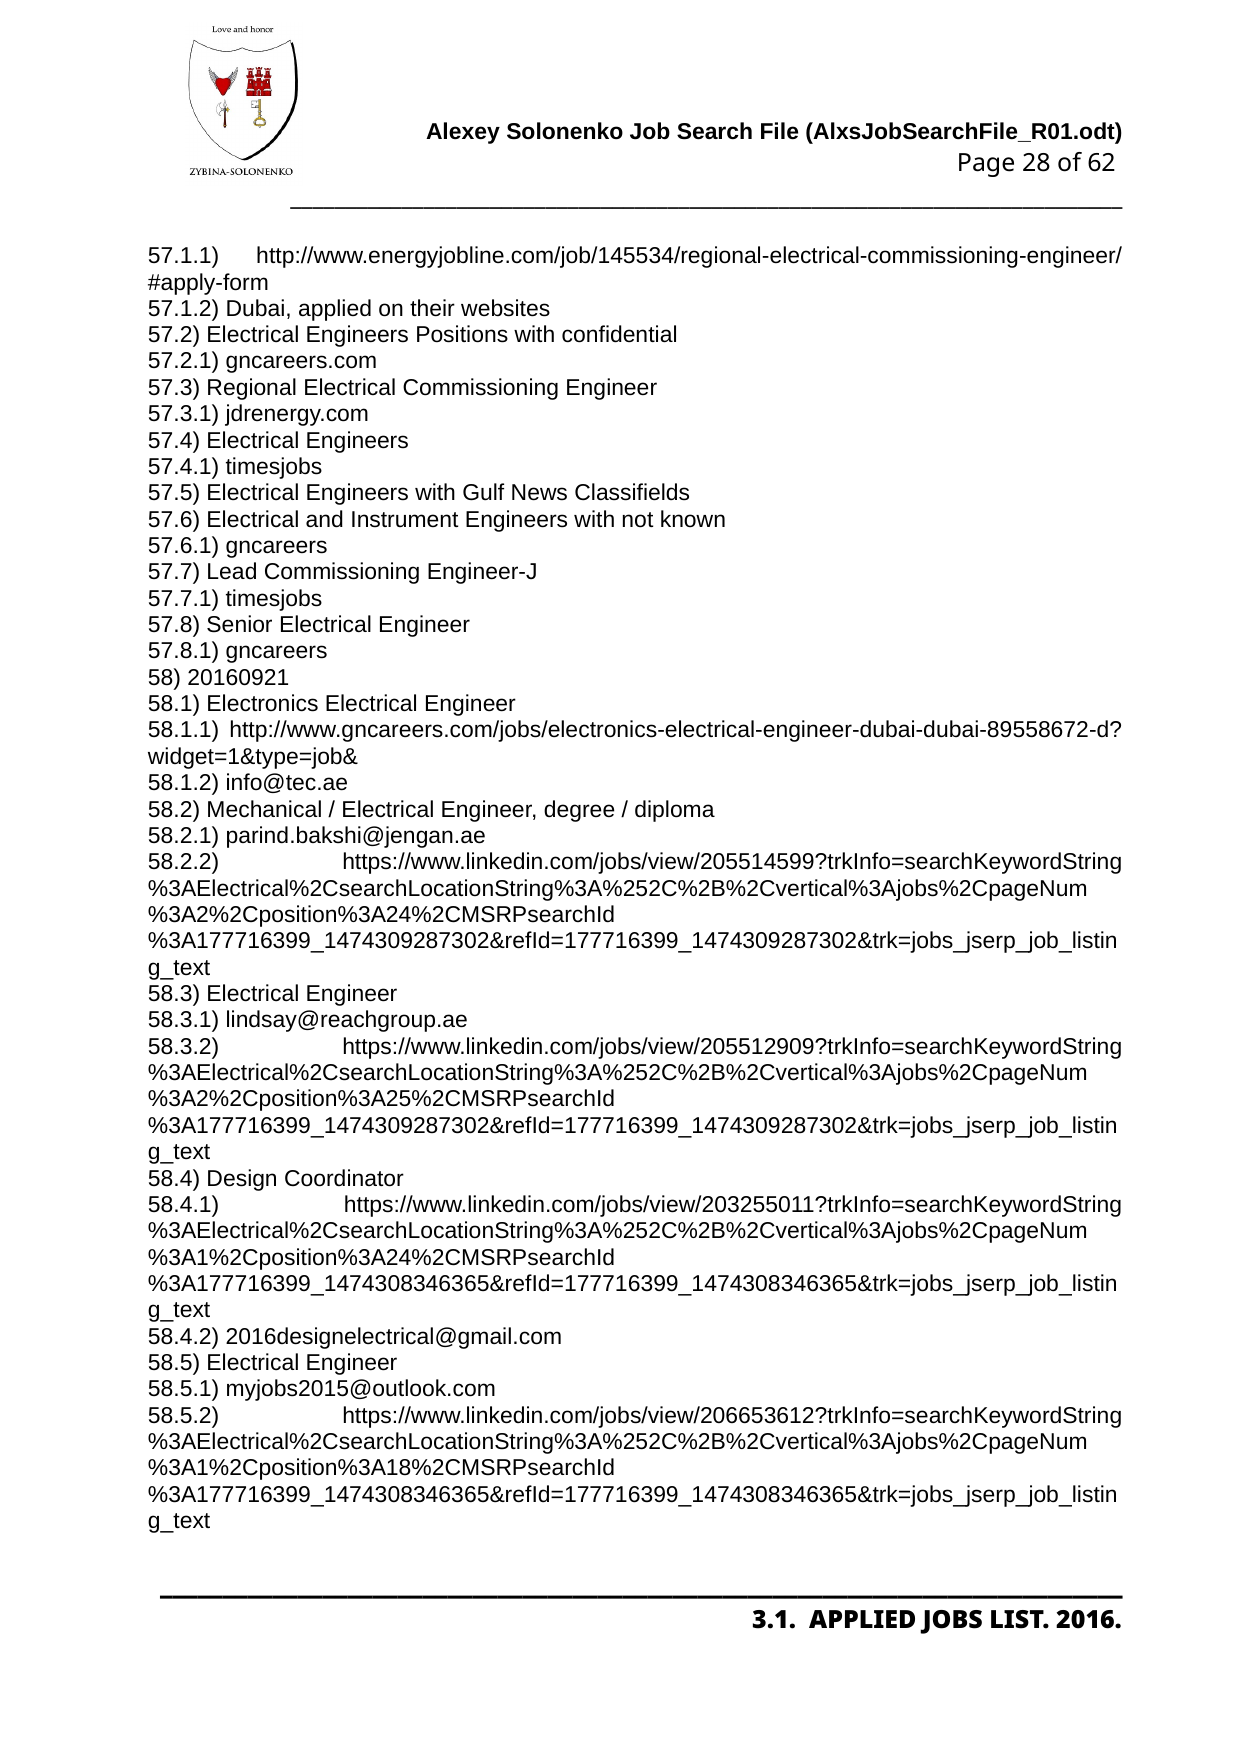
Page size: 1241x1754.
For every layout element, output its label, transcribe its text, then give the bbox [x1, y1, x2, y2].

text 57.8) Senior Electrical Engineer [148, 611, 1122, 637]
text 58.3.1) lindsay@reachgroup.ae [148, 1006, 1122, 1033]
text 58.3.2) https://www.linkedin.com/jobs/view/205512909?trkInfo=searchKeywordString%3AElectrical%2CsearchLocationString%3A%252C%2B%2Cvertical%3Ajobs%2CpageNum%3A2%2Cposition%3A25%2CMSRPsearchId%3A177716399_1474309287302&refId=177716399_1474309287302&trk=jobs_jserp_job_listing_text [148, 1033, 1122, 1164]
text 58.5.1) myjobs2015@outlook.com [148, 1375, 1122, 1402]
text 57.5) Electrical Engineers with Gulf News Classifields [148, 479, 1122, 506]
text 57.6.1) gncareers [148, 532, 1122, 558]
text 58.1) Electronics Electrical Engineer [148, 690, 1122, 716]
text 58.3) Electrical Engineer [148, 980, 1122, 1006]
text 57.4) Electrical Engineers [148, 427, 1122, 453]
text 57.2) Electrical Engineers Positions with confidential [148, 321, 1122, 347]
text 57.3) Regional Electrical Commissioning Engineer [148, 374, 1122, 400]
text 57.7.1) timesjobs [148, 585, 1122, 611]
text 58.1.1) http://www.gncareers.com/jobs/electronics-electrical-engineer-dubai-dubai-89558672-d?widget=1&type=job& [148, 716, 1122, 769]
text 58.2.1) parind.bakshi@jengan.ae [148, 822, 1122, 848]
text 58.1.2) info@tec.ae [148, 769, 1122, 796]
picture [185, 22, 303, 186]
text 58.4) Design Coordinator [148, 1164, 1122, 1191]
text 58.2.2) https://www.linkedin.com/jobs/view/205514599?trkInfo=searchKeywordString%3AElectrical%2CsearchLocationString%3A%252C%2B%2Cvertical%3Ajobs%2CpageNum%3A2%2Cposition%3A24%2CMSRPsearchId%3A177716399_1474309287302&refId=177716399_1474309287302&trk=jobs_jserp_job_listing_text [148, 848, 1122, 980]
text 57.1.2) Dubai, applied on their websites [148, 295, 1122, 321]
text 57.4.1) timesjobs [148, 453, 1122, 479]
text 57.1.1) http://www.energyjobline.com/job/145534/regional-electrical-commissioning-engineer/#apply-form [148, 242, 1122, 295]
text 57.3.1) jdrenergy.com [148, 400, 1122, 427]
text 58.5) Electrical Engineer [148, 1349, 1122, 1375]
text 57.7) Lead Commissioning Engineer-J [148, 558, 1122, 585]
text 58.4.1) https://www.linkedin.com/jobs/view/203255011?trkInfo=searchKeywordString%3AElectrical%2CsearchLocationString%3A%252C%2B%2Cvertical%3Ajobs%2CpageNum%3A1%2Cposition%3A24%2CMSRPsearchId%3A177716399_1474308346365&refId=177716399_1474308346365&trk=jobs_jserp_job_listing_text [148, 1191, 1122, 1323]
text 58.2) Mechanical / Electrical Engineer, degree / diploma [148, 796, 1122, 822]
text 58) 20160921 [148, 664, 1122, 690]
text 57.6) Electrical and Instrument Engineers with not known [148, 506, 1122, 532]
text 57.8.1) gncareers [148, 637, 1122, 664]
text 58.5.2) https://www.linkedin.com/jobs/view/206653612?trkInfo=searchKeywordString%3AElectrical%2CsearchLocationString%3A%252C%2B%2Cvertical%3Ajobs%2CpageNum%3A1%2Cposition%3A18%2CMSRPsearchId%3A177716399_1474308346365&refId=177716399_1474308346365&trk=jobs_jserp_job_listing_text [148, 1402, 1122, 1533]
text 58.4.2) 2016designelectrical@gmail.com [148, 1323, 1122, 1349]
text 57.2.1) gncareers.com [148, 347, 1122, 374]
